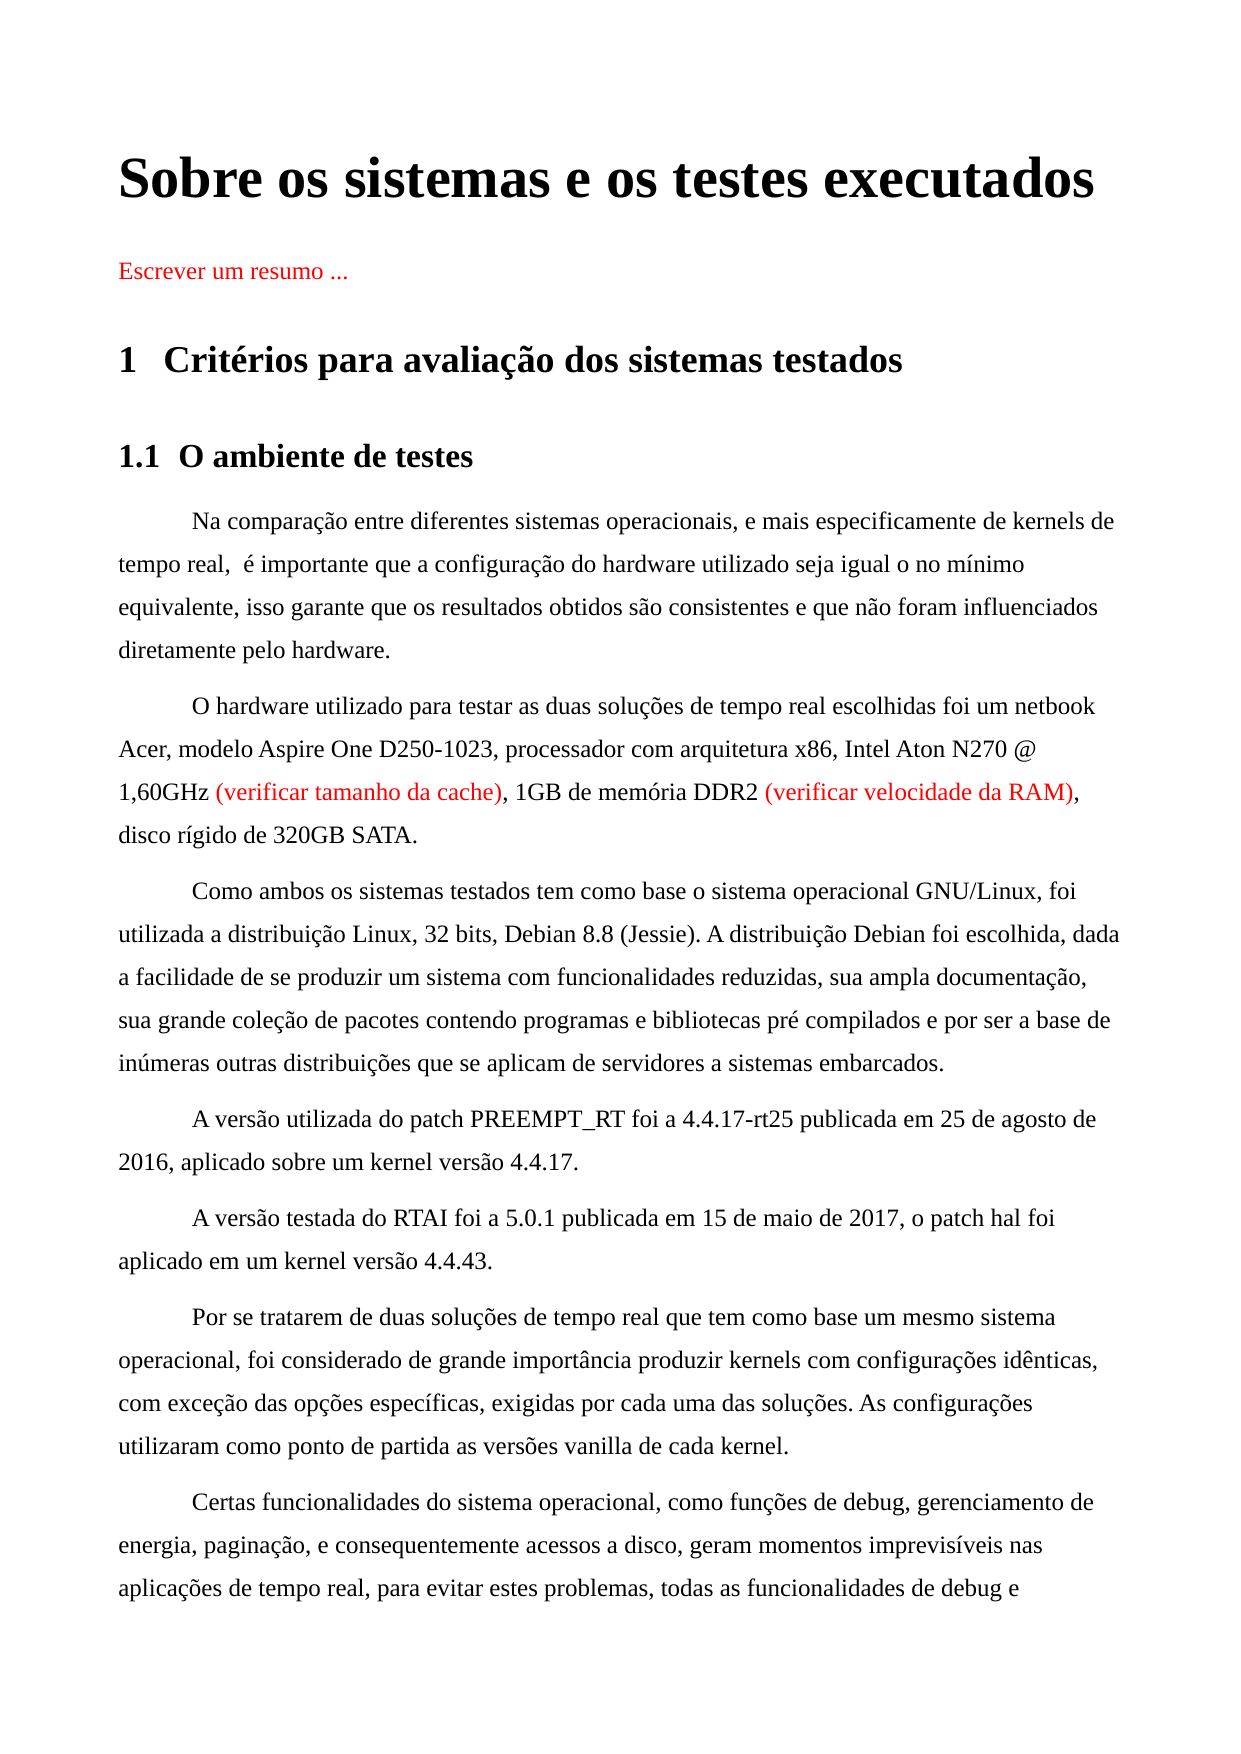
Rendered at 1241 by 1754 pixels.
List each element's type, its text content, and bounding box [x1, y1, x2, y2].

text Certas funcionalidades do sistema operacional, como funções de debug, gerenciamento de energia, paginação, e consequentemente acessos a disco, geram momentos imprevisíveis nas aplicações de tempo real, para evitar estes problemas, todas as funcionalidades de debug e [118, 1487, 1122, 1602]
text A versão testada do RTAI foi a 5.0.1 publicada em 15 de maio de 2017, o patch hal foi aplicado em um kernel versão 4.4.43. [118, 1203, 1122, 1275]
text Por se tratarem de duas soluções de tempo real que tem como base um mesmo sistema operacional, foi considerado de grande importância produzir kernels com configurações idênticas, com exceção das opções específicas, exigidas por cada uma das soluções. As configurações utilizaram como ponto de partida as versões vanilla de cada kernel. [118, 1302, 1122, 1460]
text Escrever um resumo ... [118, 256, 1122, 285]
text A versão utilizada do patch PREEMPT_RT foi a 4.4.17-rt25 publicada em 25 de agosto de 2016, aplicado sobre um kernel versão 4.4.17. [118, 1104, 1122, 1176]
subtitle Critérios para avaliação dos sistemas testados [118, 337, 1122, 381]
text Na comparação entre diferentes sistemas operacionais, e mais especificamente de kernels de tempo real, é importante que a configuração do hardware utilizado seja igual o no mínimo equivalente, isso garante que os resultados obtidos são consistentes e que não foram influenciados diretamente pelo hardware. [118, 506, 1122, 664]
title Sobre os sistemas e os testes executados [118, 143, 1122, 210]
text O hardware utilizado para testar as duas soluções de tempo real escolhidas foi um netbook Acer, modelo Aspire One D250-1023, processador com arquitetura x86, Intel Aton N270 @ 1,60GHz (verificar tamanho da cache), 1GB de memória DDR2 (verificar velocidade da RAM), disco rígido de 320GB SATA. [118, 691, 1122, 849]
subtitle O ambiente de testes [118, 436, 1122, 474]
text Como ambos os sistemas testados tem como base o sistema operacional GNU/Linux, foi utilizada a distribuição Linux, 32 bits, Debian 8.8 (Jessie). A distribuição Debian foi escolhida, dada a facilidade de se produzir um sistema com funcionalidades reduzidas, sua ampla documentação, sua grande coleção de pacotes contendo programas e bibliotecas pré compilados e por ser a base de inúmeras outras distribuições que se aplicam de servidores a sistemas embarcados. [118, 876, 1122, 1077]
